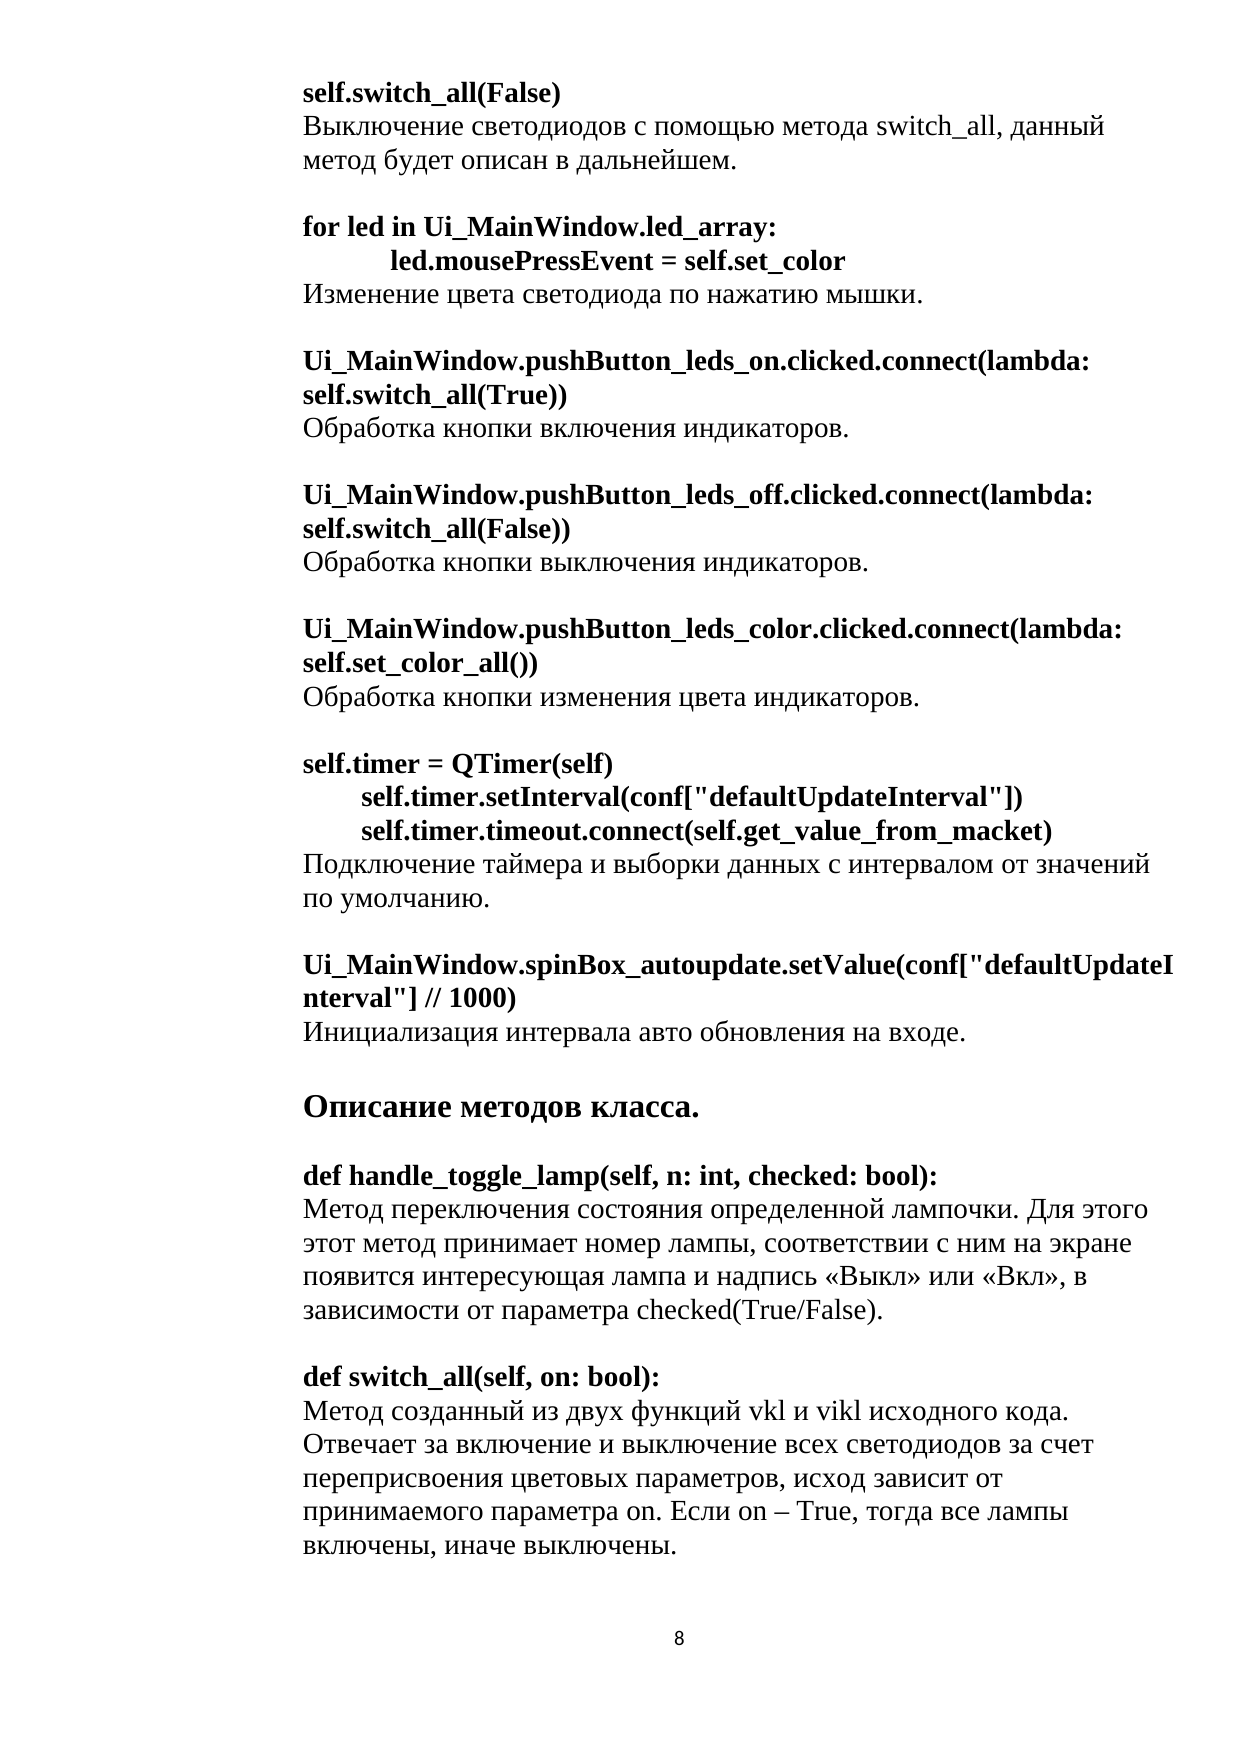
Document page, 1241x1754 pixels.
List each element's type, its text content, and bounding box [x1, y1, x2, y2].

text Инициализация интервала авто обновления на входе. [303, 1014, 1181, 1048]
text Ui_MainWindow.spinBox_autoupdate.setValue(conf["defaultUpdateInterval"] // 1000) [303, 947, 1181, 1014]
text led.mousePressEvent = self.set_color [303, 243, 1181, 276]
text for led in Ui_MainWindow.led_array: [303, 209, 1181, 243]
text Ui_MainWindow.pushButton_leds_color.clicked.connect(lambda: self.set_color_all()) [303, 612, 1181, 679]
text def switch_all(self, on: bool): [303, 1359, 1181, 1393]
text Изменение цвета светодиода по нажатию мышки. [303, 276, 1181, 310]
text Обработка кнопки включения индикаторов. [303, 410, 1181, 444]
text self.switch_all(False) [303, 75, 1181, 108]
text Ui_MainWindow.pushButton_leds_on.clicked.connect(lambda: self.switch_all(True)) [303, 343, 1181, 410]
text def handle_toggle_lamp(self, n: int, checked: bool): [303, 1158, 1181, 1191]
text Метод переключения состояния определенной лампочки. Для этого этот метод принимает номер лампы, соответствии с ним на экране появится интересующая лампа и надпись «Выкл» или «Вкл», в зависимости от параметра сhecked(True/False). [303, 1191, 1181, 1326]
text Обработка кнопки изменения цвета индикаторов. [303, 679, 1181, 712]
text Описание методов класса. [303, 1086, 1181, 1124]
text Метод созданный из двух функций vkl и vikl исходного кода. Отвечает за включение и выключение всех светодиодов за счет переприсвоения цветовых параметров, исход зависит от принимаемого параметра on. Если on – True, тогда все лампы включены, иначе выключены. [303, 1393, 1181, 1560]
text self.timer = QTimer(self) [303, 746, 1181, 779]
text Выключение светодиодов с помощью метода switch_all, данный метод будет описан в дальнейшем. [303, 108, 1181, 176]
text Обработка кнопки выключения индикаторов. [303, 544, 1181, 578]
text Подключение таймера и выборки данных с интервалом от значений по умолчанию. [303, 846, 1181, 913]
text Ui_MainWindow.pushButton_leds_off.clicked.connect(lambda: self.switch_all(False)) [303, 477, 1181, 544]
text self.timer.setInterval(conf["defaultUpdateInterval"]) [303, 779, 1181, 813]
text self.timer.timeout.connect(self.get_value_from_macket) [303, 813, 1181, 846]
